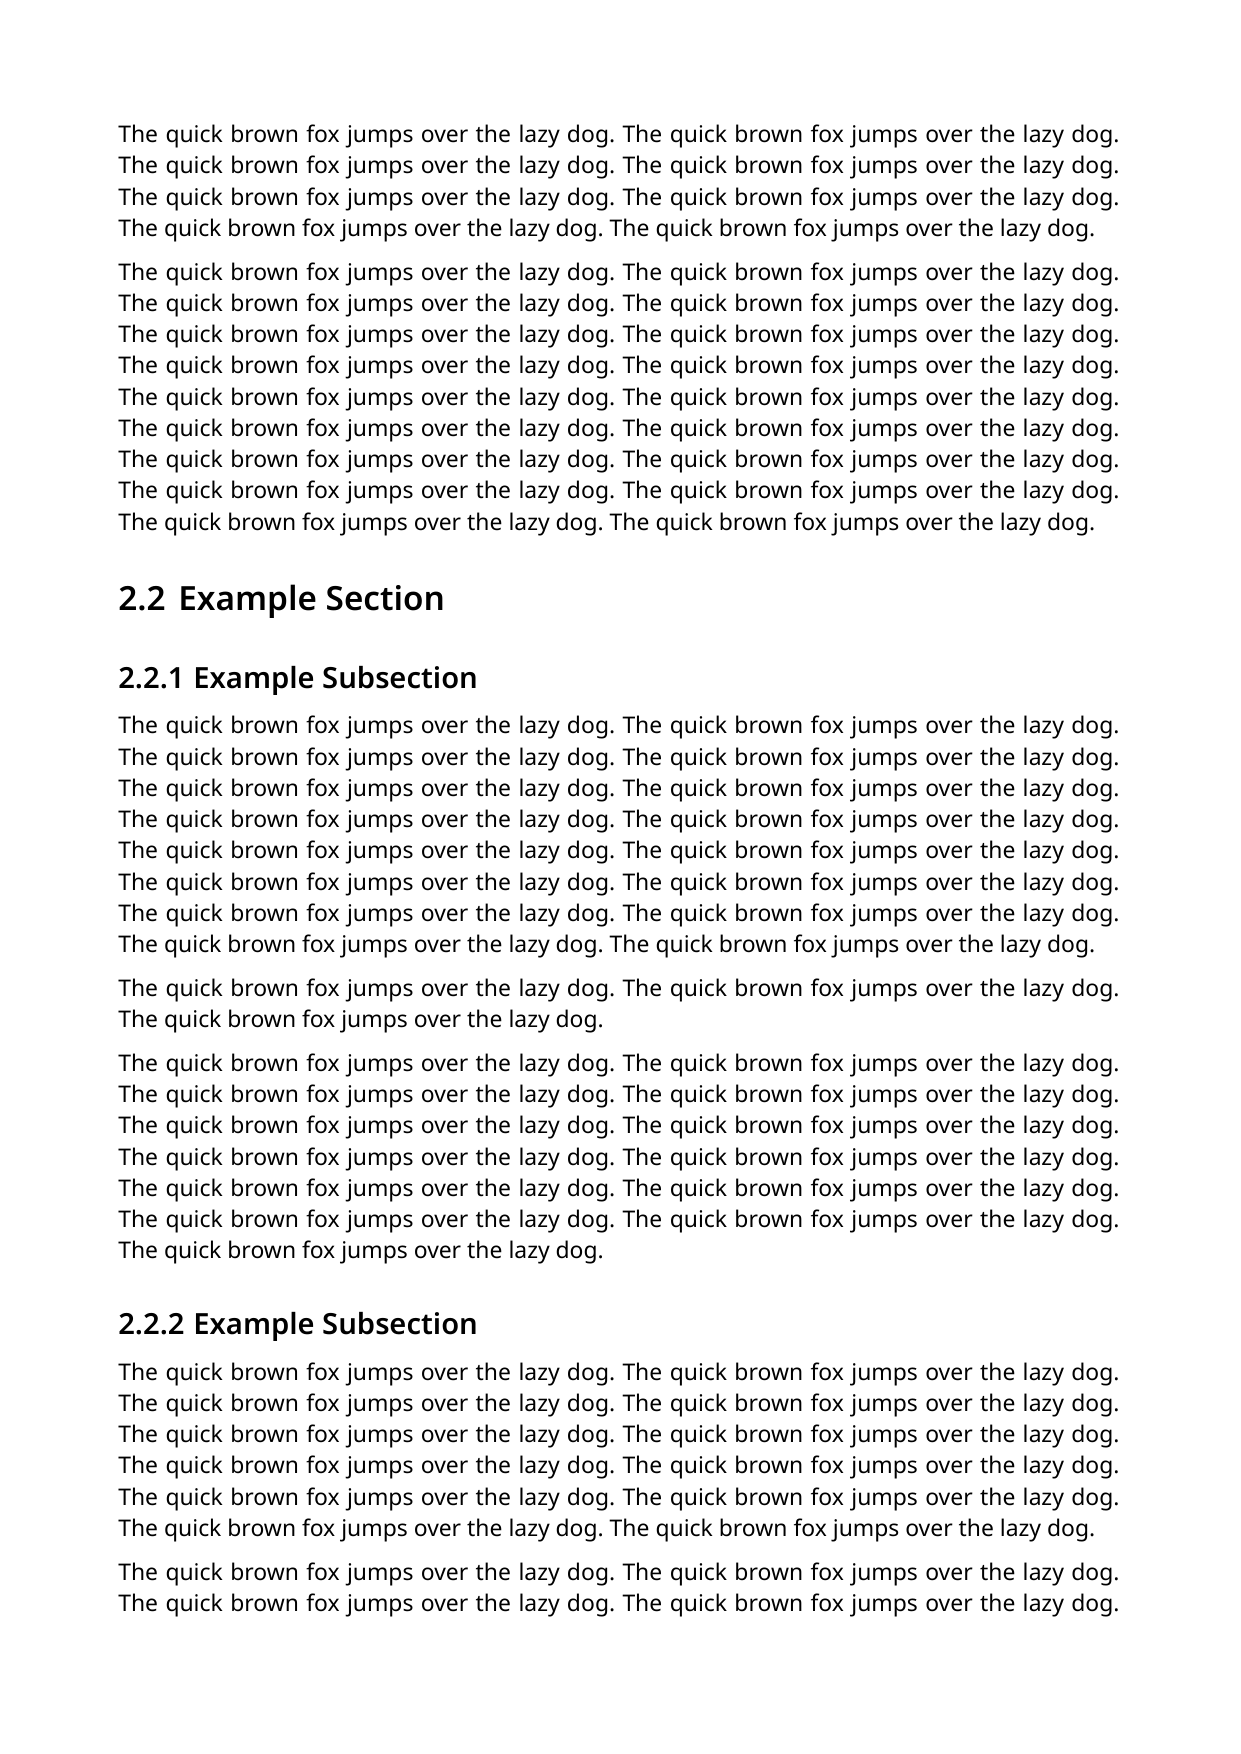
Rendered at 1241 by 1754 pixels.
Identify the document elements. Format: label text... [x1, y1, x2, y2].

subtitle Example Section [118, 574, 1122, 620]
text The quick brown fox jumps over the lazy dog. The quick brown fox jumps over the lazy dog. The quick brown fox jumps over the lazy dog. The quick brown fox jumps over the lazy dog. The quick brown fox jumps over the lazy dog. The quick brown fox jumps over the lazy dog. The quick brown fox jumps over the lazy dog. The quick brown fox jumps over the lazy dog. The quick brown fox jumps over the lazy dog. The quick brown fox jumps over the lazy dog. The quick brown fox jumps over the lazy dog. The quick brown fox jumps over the lazy dog. The quick brown fox jumps over the lazy dog. The quick brown fox jumps over the lazy dog. The quick brown fox jumps over the lazy dog. The quick brown fox jumps over the lazy dog. [118, 709, 1122, 959]
text The quick brown fox jumps over the lazy dog. The quick brown fox jumps over the lazy dog. The quick brown fox jumps over the lazy dog. The quick brown fox jumps over the lazy dog. The quick brown fox jumps over the lazy dog. The quick brown fox jumps over the lazy dog. The quick brown fox jumps over the lazy dog. The quick brown fox jumps over the lazy dog. The quick brown fox jumps over the lazy dog. The quick brown fox jumps over the lazy dog. The quick brown fox jumps over the lazy dog. The quick brown fox jumps over the lazy dog. [118, 1355, 1122, 1543]
subtitle Example Subsection [118, 657, 1122, 697]
subtitle Example Subsection [118, 1303, 1122, 1343]
text The quick brown fox jumps over the lazy dog. The quick brown fox jumps over the lazy dog. The quick brown fox jumps over the lazy dog. The quick brown fox jumps over the lazy dog. The quick brown fox jumps over the lazy dog. The quick brown fox jumps over the lazy dog. The quick brown fox jumps over the lazy dog. The quick brown fox jumps over the lazy dog. The quick brown fox jumps over the lazy dog. The quick brown fox jumps over the lazy dog. The quick brown fox jumps over the lazy dog. The quick brown fox jumps over the lazy dog. The quick brown fox jumps over the lazy dog. The quick brown fox jumps over the lazy dog. The quick brown fox jumps over the lazy dog. The quick brown fox jumps over the lazy dog. The quick brown fox jumps over the lazy dog. The quick brown fox jumps over the lazy dog. [118, 256, 1122, 537]
text The quick brown fox jumps over the lazy dog. The quick brown fox jumps over the lazy dog. The quick brown fox jumps over the lazy dog. [118, 972, 1122, 1034]
text The quick brown fox jumps over the lazy dog. The quick brown fox jumps over the lazy dog. The quick brown fox jumps over the lazy dog. The quick brown fox jumps over the lazy dog. [118, 1555, 1122, 1618]
text The quick brown fox jumps over the lazy dog. The quick brown fox jumps over the lazy dog. The quick brown fox jumps over the lazy dog. The quick brown fox jumps over the lazy dog. The quick brown fox jumps over the lazy dog. The quick brown fox jumps over the lazy dog. The quick brown fox jumps over the lazy dog. The quick brown fox jumps over the lazy dog. [118, 118, 1122, 243]
text The quick brown fox jumps over the lazy dog. The quick brown fox jumps over the lazy dog. The quick brown fox jumps over the lazy dog. The quick brown fox jumps over the lazy dog. The quick brown fox jumps over the lazy dog. The quick brown fox jumps over the lazy dog. The quick brown fox jumps over the lazy dog. The quick brown fox jumps over the lazy dog. The quick brown fox jumps over the lazy dog. The quick brown fox jumps over the lazy dog. The quick brown fox jumps over the lazy dog. The quick brown fox jumps over the lazy dog. The quick brown fox jumps over the lazy dog. [118, 1047, 1122, 1266]
